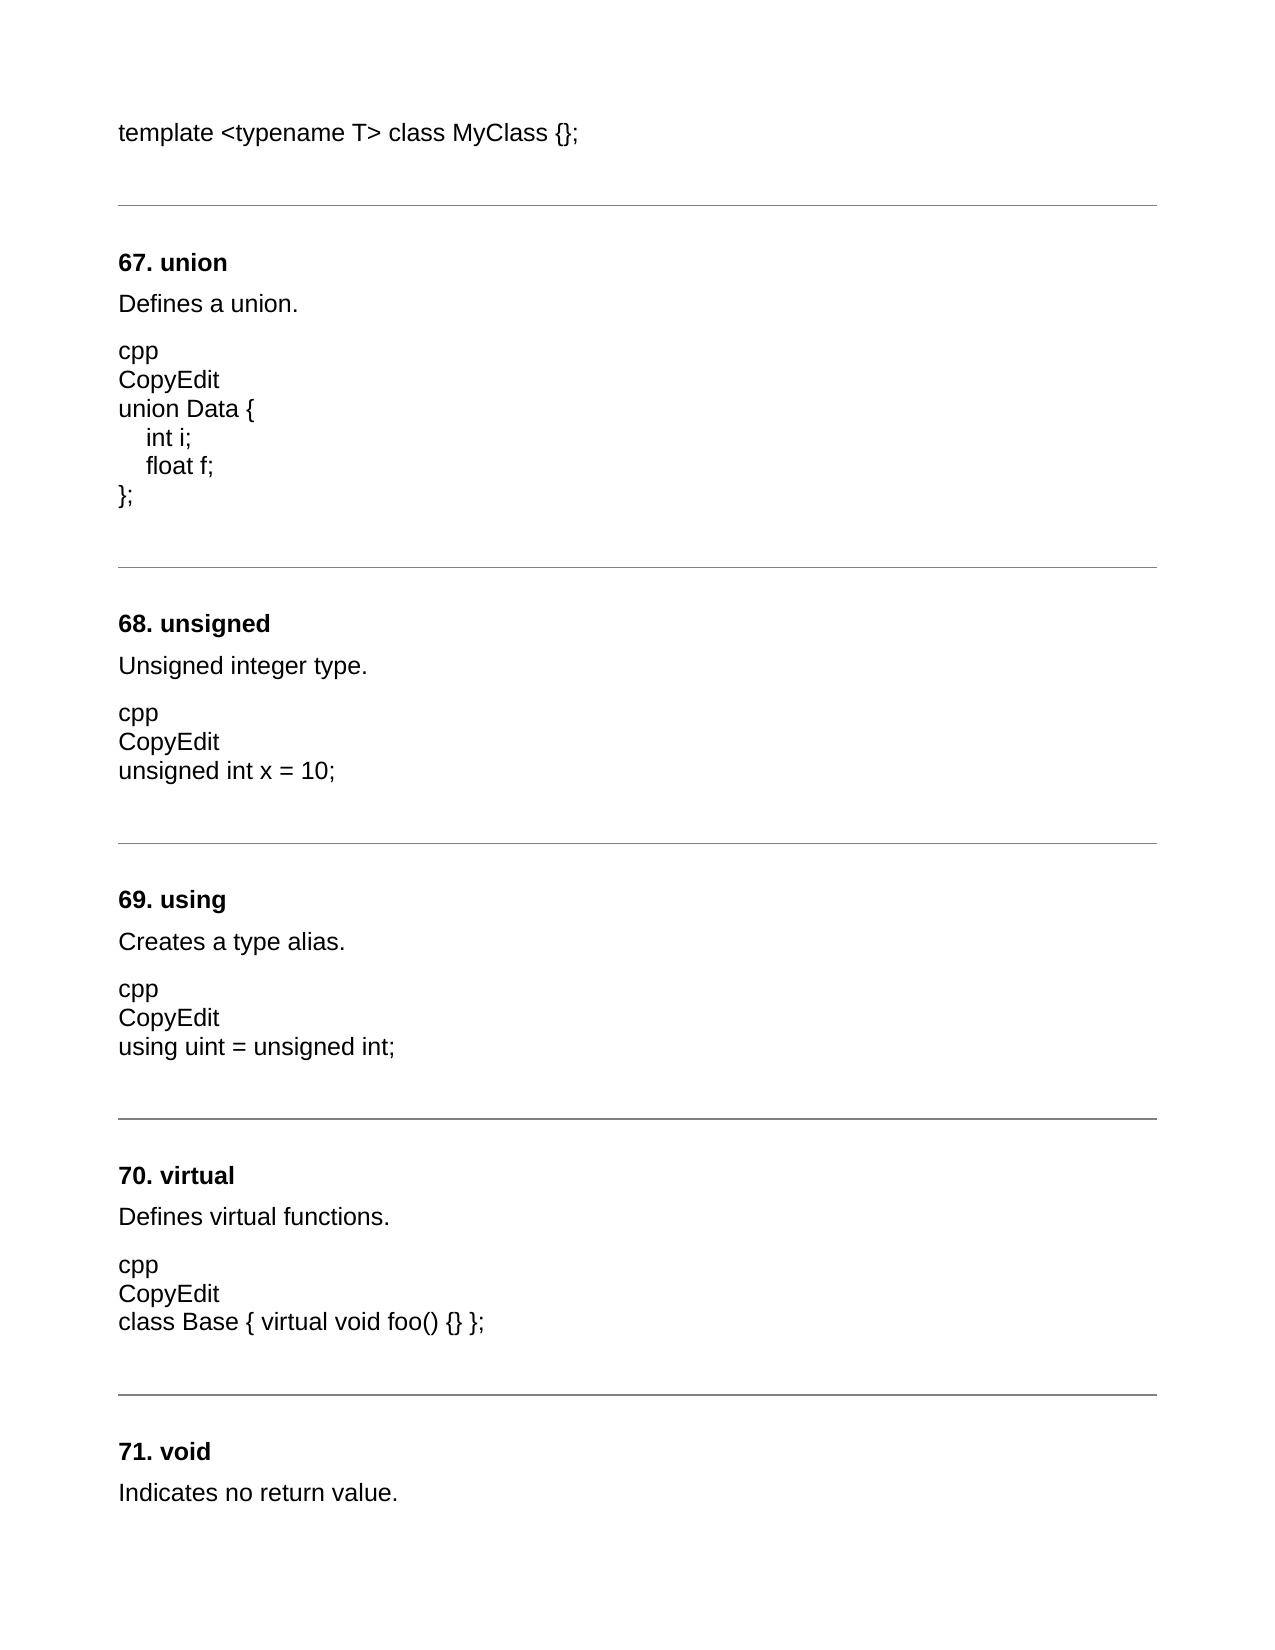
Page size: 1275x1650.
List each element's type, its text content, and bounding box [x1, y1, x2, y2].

subtitle 67. union [118, 247, 1157, 276]
text float f; [118, 451, 1157, 480]
text Defines virtual functions. [118, 1202, 1157, 1231]
subtitle 71. void [118, 1437, 1157, 1465]
text unsigned int x = 10; [118, 756, 1157, 784]
text }; [118, 480, 1157, 509]
text Unsigned integer type. [118, 651, 1157, 679]
text CopyEdit [118, 365, 1157, 394]
text int i; [118, 423, 1157, 451]
text cpp [118, 1250, 1157, 1278]
subtitle 68. unsigned [118, 609, 1157, 638]
text template <typename T> class MyClass {}; [118, 118, 1157, 147]
text Defines a union. [118, 289, 1157, 317]
text using uint = unsigned int; [118, 1032, 1157, 1060]
text CopyEdit [118, 1278, 1157, 1307]
text class Base { virtual void foo() {} }; [118, 1307, 1157, 1336]
text Creates a type alias. [118, 926, 1157, 955]
text union Data { [118, 394, 1157, 423]
text CopyEdit [118, 727, 1157, 756]
subtitle 70. virtual [118, 1161, 1157, 1190]
text cpp [118, 698, 1157, 727]
text Indicates no return value. [118, 1478, 1157, 1507]
text cpp [118, 336, 1157, 365]
text cpp [118, 974, 1157, 1003]
subtitle 69. using [118, 885, 1157, 914]
text CopyEdit [118, 1003, 1157, 1032]
